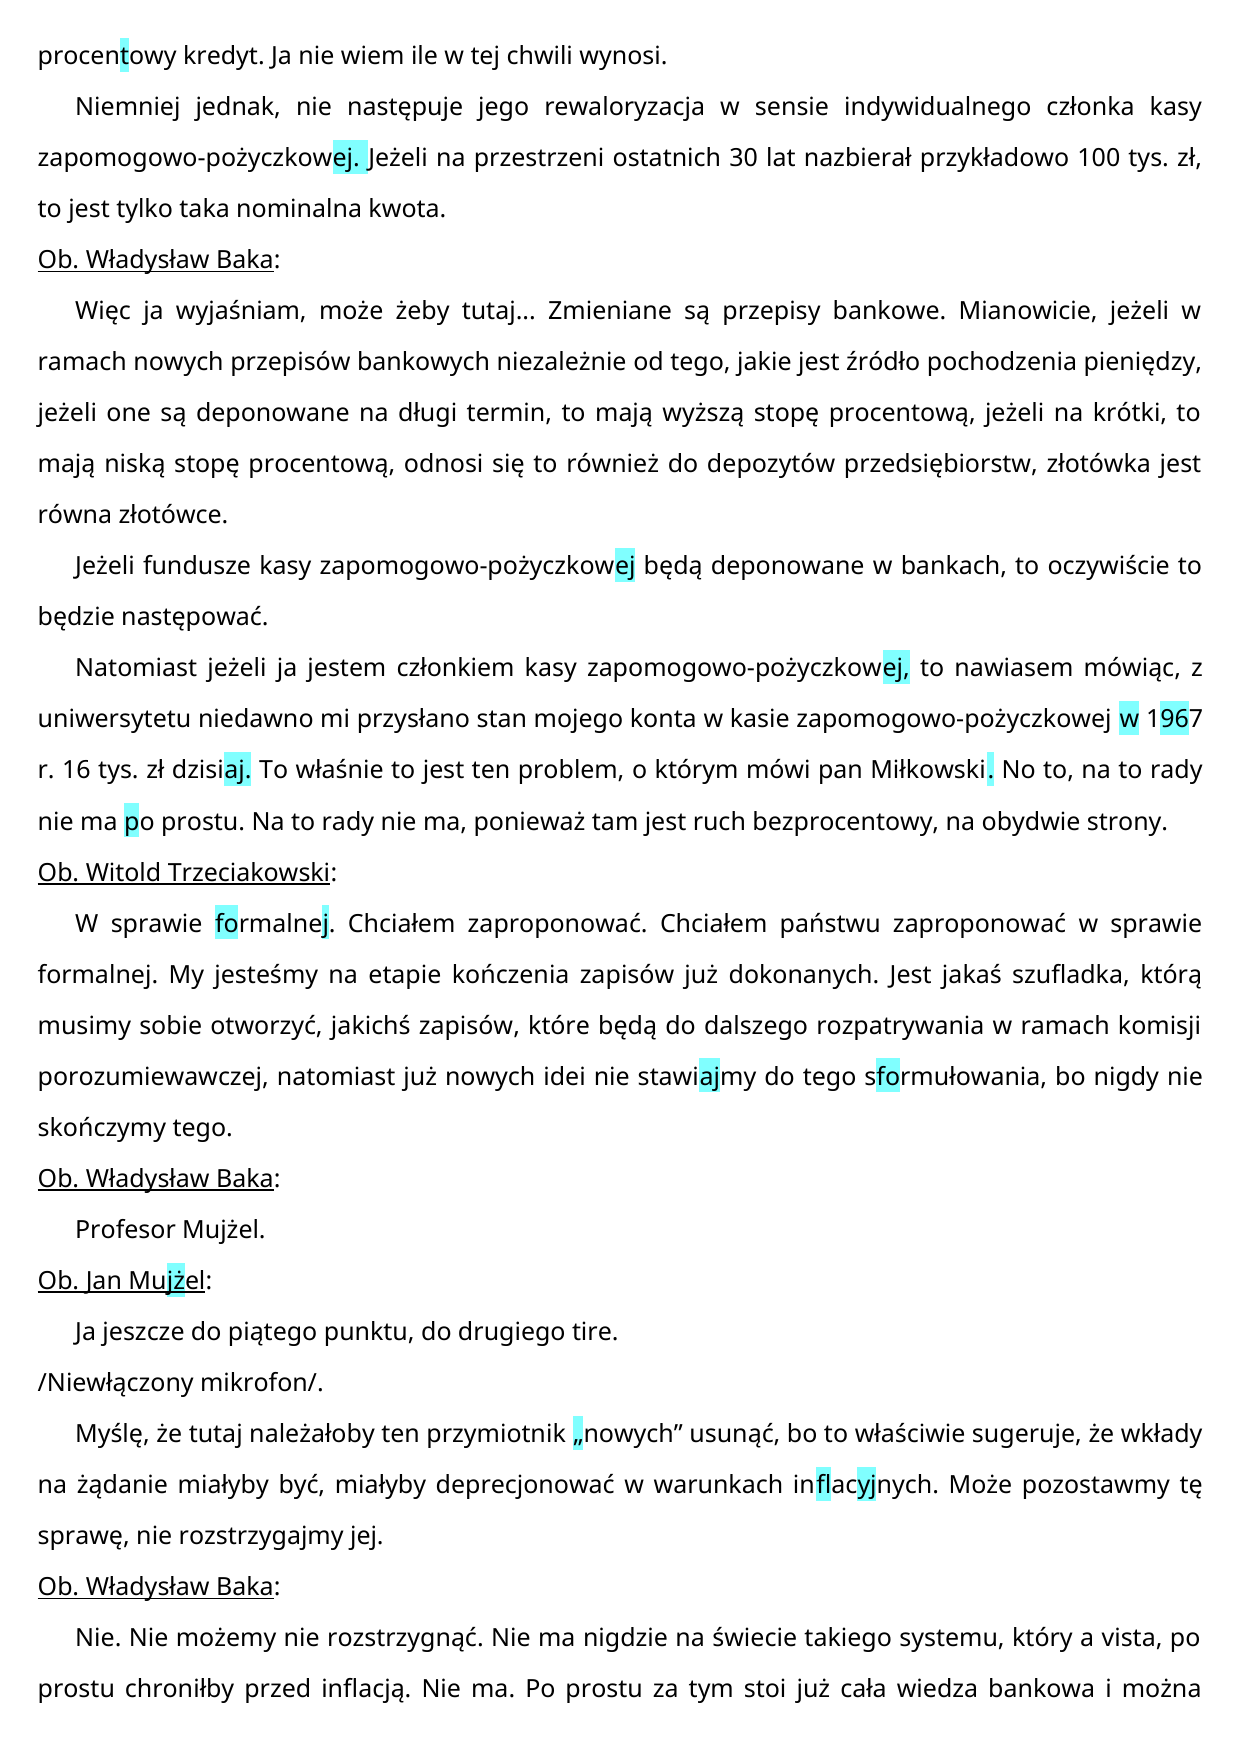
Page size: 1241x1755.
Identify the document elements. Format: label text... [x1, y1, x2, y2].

text Natomiast jeżeli ja jestem członkiem kasy zapomogowo-pożyczkowej, to nawiasem mówiąc, z uniwersytetu niedawno mi przysłano stan mojego konta w kasie zapomogowo-pożyczkowej w 1967 r. 16 tys. zł dzisiaj. To właśnie to jest ten problem, o którym mówi pan Miłkowski. No to, na to rady nie ma po prostu. Na to rady nie ma, ponieważ tam jest ruch bezprocentowy, na obydwie strony. [37, 650, 1203, 837]
text Jeżeli fundusze kasy zapomogowo-pożyczkowej będą deponowane w bankach, to oczywiście to będzie następować. [37, 548, 1203, 633]
text Ob. Władysław Baka: [37, 242, 1203, 276]
text Myślę, że tutaj należałoby ten przymiotnik „nowych” usunąć, bo to właściwie sugeruje, że wkłady na żądanie miałyby być, miałyby deprecjonować w warunkach inflacyjnych. Może pozostawmy tę sprawę, nie rozstrzygajmy jej. [37, 1416, 1203, 1552]
text Więc ja wyjaśniam, może żeby tutaj... Zmieniane są przepisy bankowe. Mianowicie, jeżeli w ramach nowych przepisów bankowych niezależnie od tego, jakie jest źródło pochodzenia pieniędzy, jeżeli one są deponowane na długi termin, to mają wyższą stopę procentową, jeżeli na krótki, to mają niską stopę procentową, odnosi się to również do depozytów przedsiębiorstw, złotówka jest równa złotówce. [37, 293, 1203, 531]
text /Niewłączony mikrofon/. [37, 1364, 1203, 1399]
text Ob. Władysław Baka: [37, 1569, 1203, 1603]
text procentowy kredyt. Ja nie wiem ile w tej chwili wynosi. [37, 37, 1203, 72]
text Ob. Jan Mujżel: [37, 1262, 1203, 1297]
text Ob. Władysław Baka: [37, 1160, 1203, 1194]
text Ob. Witold Trzeciakowski: [37, 854, 1203, 888]
text Profesor Mujżel. [37, 1211, 1203, 1246]
text Ja jeszcze do piątego punktu, do drugiego tire. [37, 1313, 1203, 1348]
text Nie. Nie możemy nie rozstrzygnąć. Nie ma nigdzie na świecie takiego systemu, który a vista, po prostu chroniłby przed inflacją. Nie ma. Po prostu za tym stoi już cała wiedza bankowa i można [37, 1620, 1203, 1705]
text Niemniej jednak, nie następuje jego rewaloryzacja w sensie indywidualnego członka kasy zapomogowo-pożyczkowej. Jeżeli na przestrzeni ostatnich 30 lat nazbierał przykładowo 100 tys. zł, to jest tylko taka nominalna kwota. [37, 88, 1203, 225]
text W sprawie formalnej. Chciałem zaproponować. Chciałem państwu zaproponować w sprawie formalnej. My jesteśmy na etapie kończenia zapisów już dokonanych. Jest jakaś szufladka, którą musimy sobie otworzyć, jakichś zapisów, które będą do dalszego rozpatrywania w ramach komisji porozumiewawczej, natomiast już nowych idei nie stawiajmy do tego sformułowania, bo nigdy nie skończymy tego. [37, 905, 1203, 1143]
